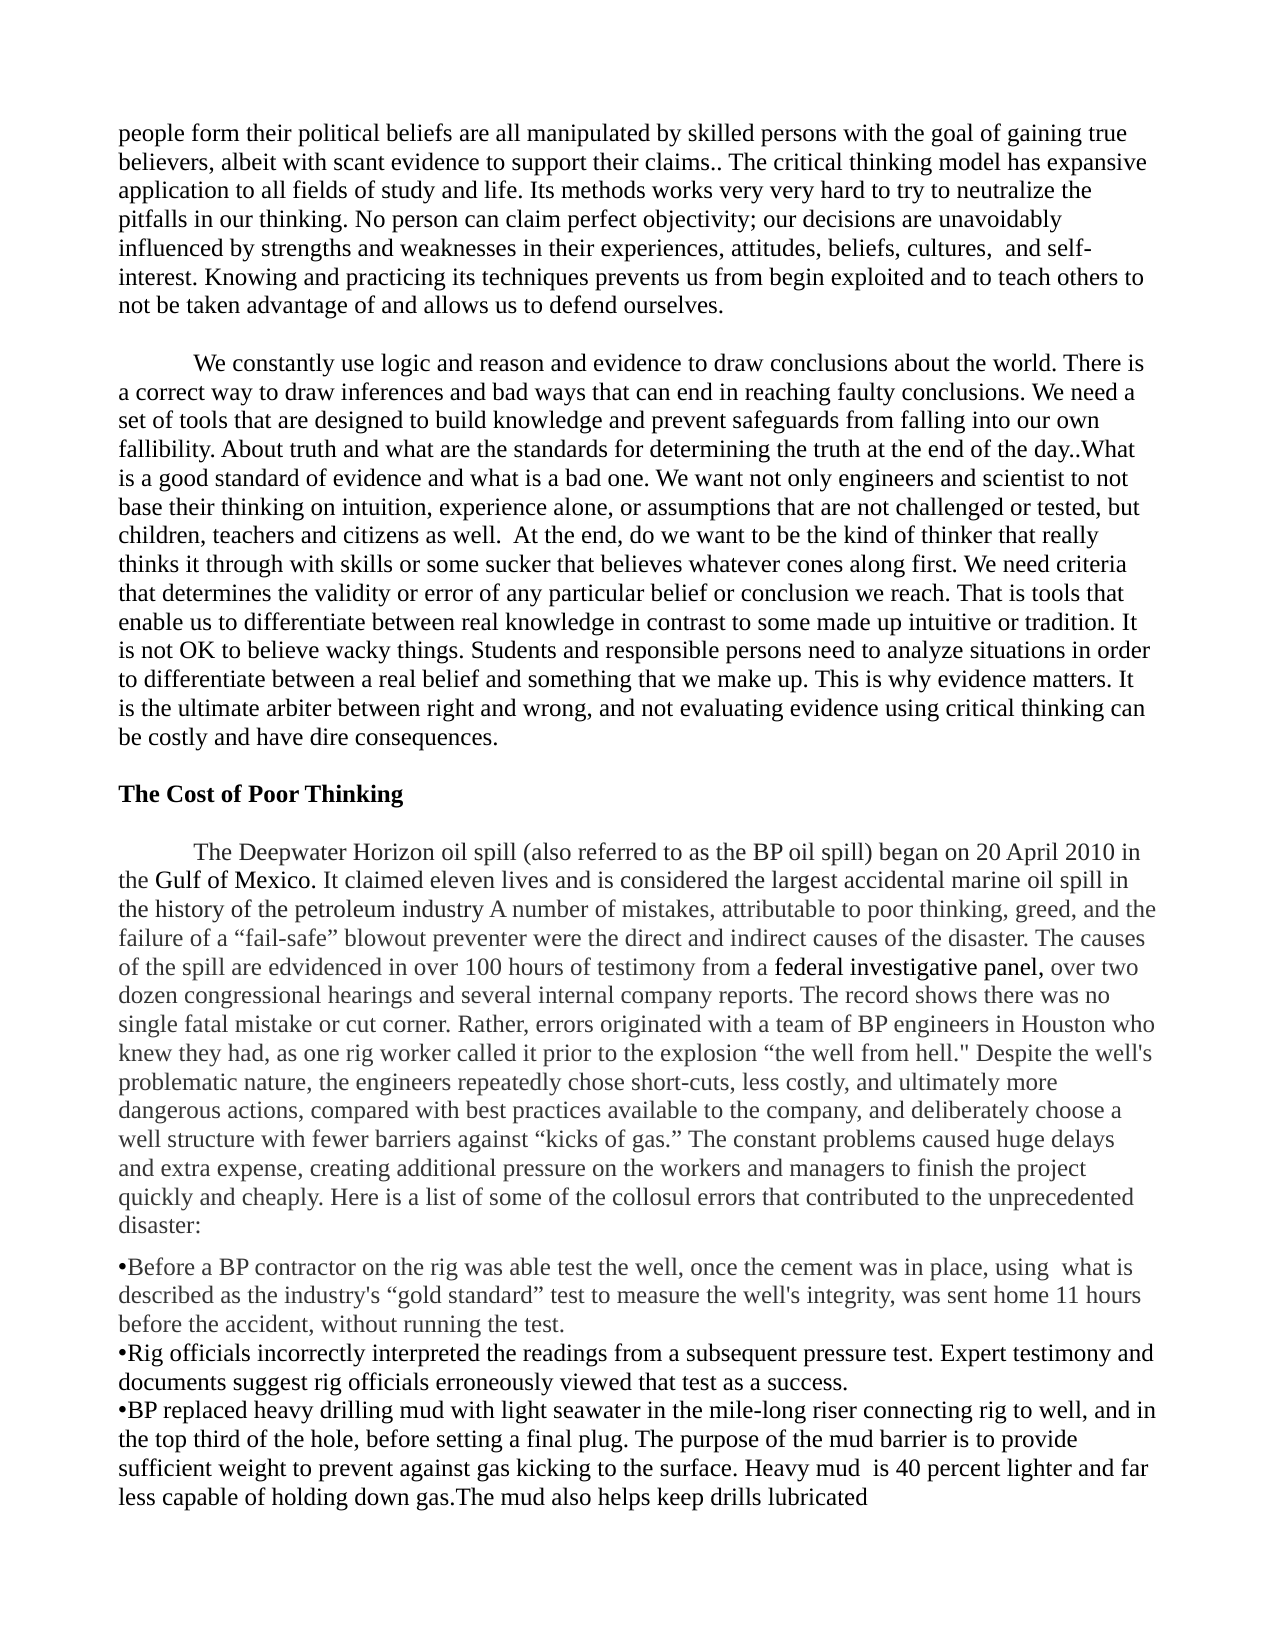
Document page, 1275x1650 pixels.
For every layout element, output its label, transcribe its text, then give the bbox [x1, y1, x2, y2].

text We constantly use logic and reason and evidence to draw conclusions about the world. There is a correct way to draw inferences and bad ways that can end in reaching faulty conclusions. We need a set of tools that are designed to build knowledge and prevent safeguards from falling into our own fallibility. About truth and what are the standards for determining the truth at the end of the day..What is a good standard of evidence and what is a bad one. We want not only engineers and scientist to not base their thinking on intuition, experience alone, or assumptions that are not challenged or tested, but children, teachers and citizens as well. At the end, do we want to be the kind of thinker that really thinks it through with skills or some sucker that believes whatever cones along first. We need criteria that determines the validity or error of any particular belief or conclusion we reach. That is tools that enable us to differentiate between real knowledge in contrast to some made up intuitive or tradition. It is not OK to believe wacky things. Students and responsible persons need to analyze situations in order to differentiate between a real belief and something that we make up. This is why evidence matters. It is the ultimate arbiter between right and wrong, and not evaluating evidence using critical thinking can be costly and have dire consequences. [118, 348, 1157, 751]
text people form their political beliefs are all manipulated by skilled persons with the goal of gaining true believers, albeit with scant evidence to support their claims.. The critical thinking model has expansive application to all fields of study and life. Its methods works very very hard to try to neutralize the pitfalls in our thinking. No person can claim perfect objectivity; our decisions are unavoidably influenced by strengths and weaknesses in their experiences, attitudes, beliefs, cultures, and self-interest. Knowing and practicing its techniques prevents us from begin exploited and to teach others to not be taken advantage of and allows us to defend ourselves. [118, 118, 1157, 319]
text The Deepwater Horizon oil spill (also referred to as the BP oil spill) began on 20 April 2010 in the Gulf of Mexico. It claimed eleven lives and is considered the largest accidental marine oil spill in the history of the petroleum industry A number of mistakes, attributable to poor thinking, greed, and the failure of a “fail-safe” blowout preventer were the direct and indirect causes of the disaster. The causes of the spill are edvidenced in over 100 hours of testimony from a federal investigative panel, over two dozen congressional hearings and several internal company reports. The record shows there was no single fatal mistake or cut corner. Rather, errors originated with a team of BP engineers in Houston who knew they had, as one rig worker called it prior to the explosion “the well from hell." Despite the well's problematic nature, the engineers repeatedly chose short-cuts, less costly, and ultimately more dangerous actions, compared with best practices available to the company, and deliberately choose a well structure with fewer barriers against “kicks of gas.” The constant problems caused huge delays and extra expense, creating additional pressure on the workers and managers to finish the project quickly and cheaply. Here is a list of some of the collosul errors that contributed to the unprecedented disaster: [118, 837, 1157, 1239]
list Before a BP contractor on the rig was able test the well, once the cement was in place, using what is described as the industry's “gold standard” test to measure the well's integrity, was sent home 11 hours before the accident, without running the test. [118, 1252, 1157, 1338]
list BP replaced heavy drilling mud with light seawater in the mile-long riser connecting rig to well, and in the top third of the hole, before setting a final plug. The purpose of the mud barrier is to provide sufficient weight to prevent against gas kicking to the surface. Heavy mud is 40 percent lighter and far less capable of holding down gas.The mud also helps keep drills lubricated [118, 1396, 1157, 1511]
text The Cost of Poor Thinking [118, 779, 1157, 808]
list Rig officials incorrectly interpreted the readings from a subsequent pressure test. Expert testimony and documents suggest rig officials erroneously viewed that test as a success. [118, 1338, 1157, 1396]
